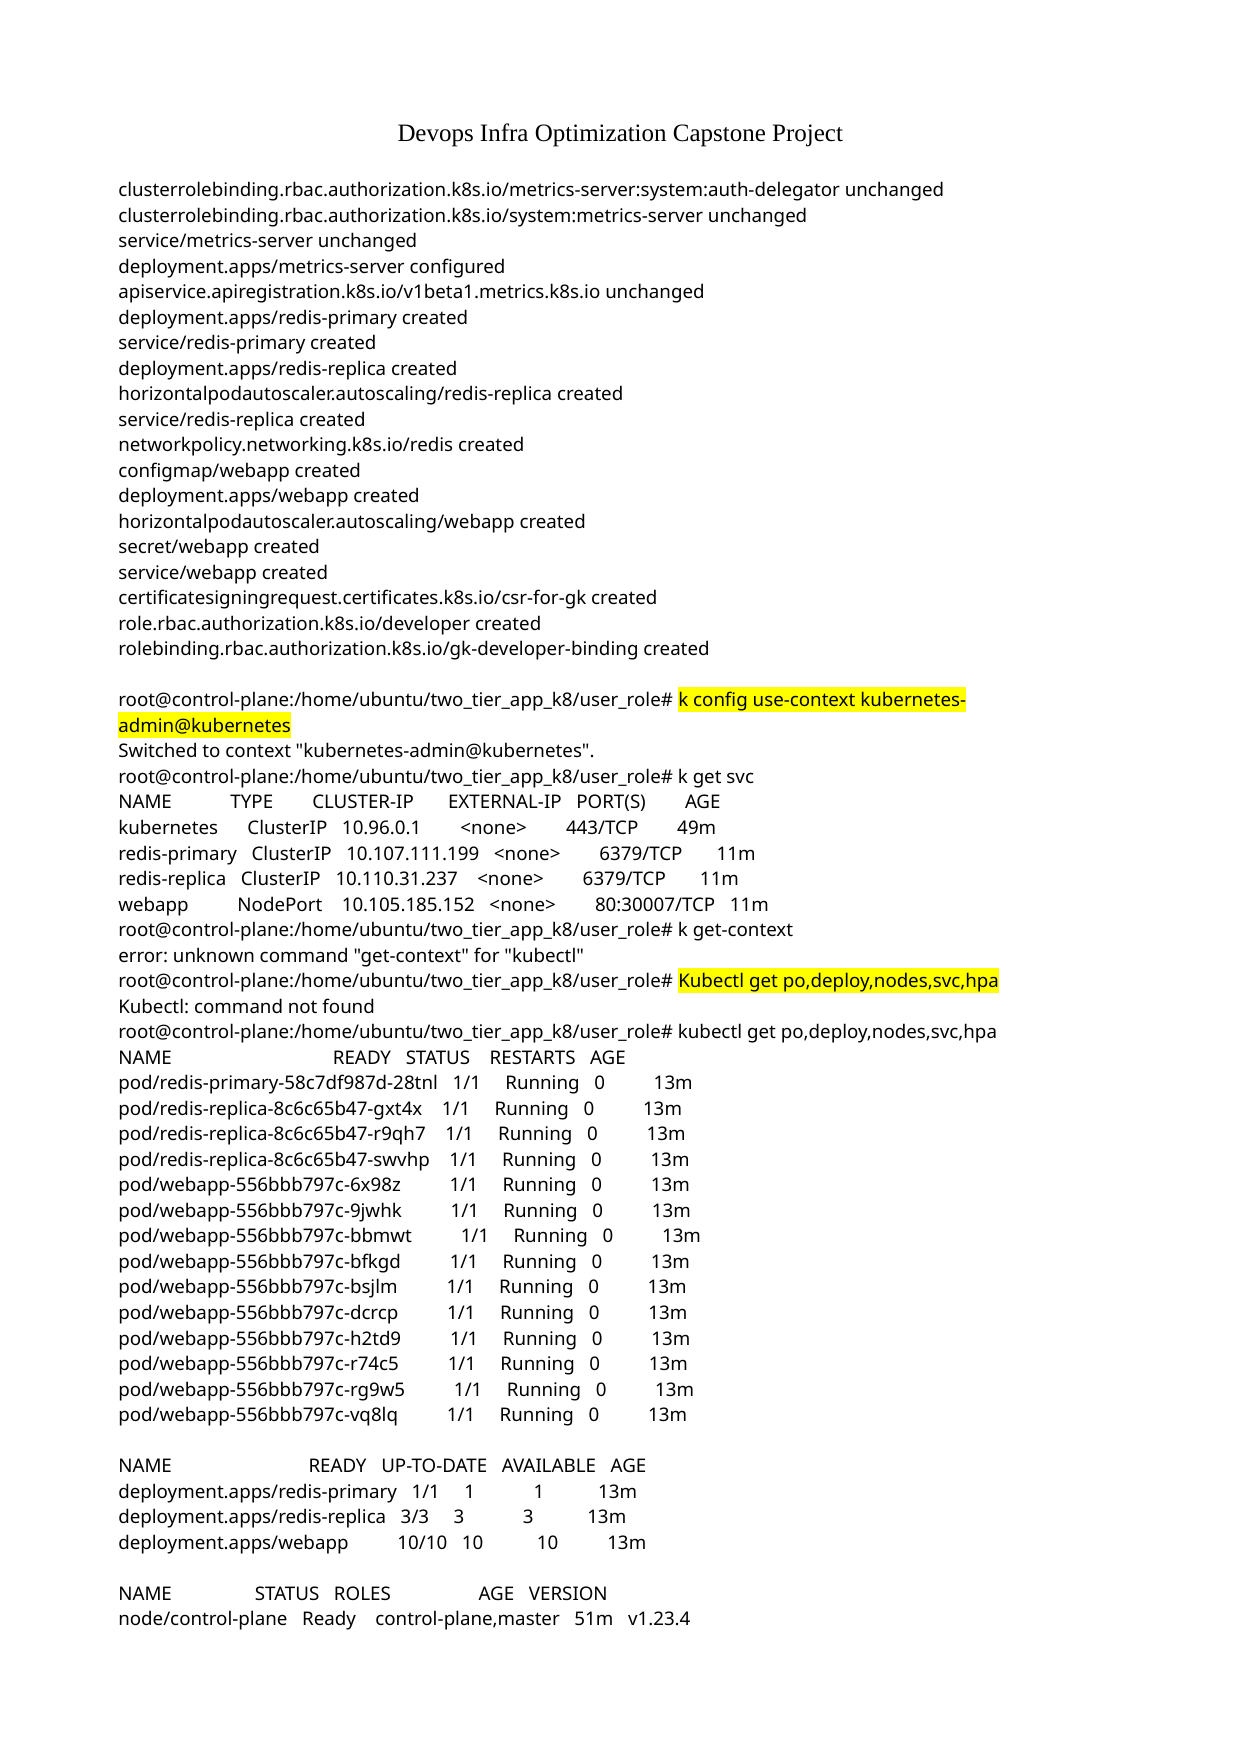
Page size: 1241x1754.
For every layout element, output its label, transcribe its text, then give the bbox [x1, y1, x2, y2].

text secret/webapp created [118, 534, 1122, 559]
text Kubectl: command not found [118, 993, 1122, 1018]
text horizontalpodautoscaler.autoscaling/webapp created [118, 508, 1122, 534]
text root@control-plane:/home/ubuntu/two_tier_app_k8/user_role# kubectl get po,deploy,nodes,svc,hpa [118, 1018, 1122, 1044]
text pod/webapp-556bbb797c-rg9w5 1/1 Running 0 13m [118, 1376, 1122, 1401]
text Switched to context "kubernetes-admin@kubernetes". [118, 738, 1122, 763]
text NAME TYPE CLUSTER-IP EXTERNAL-IP PORT(S) AGE [118, 789, 1122, 814]
text networkpolicy.networking.k8s.io/redis created [118, 432, 1122, 457]
text service/metrics-server unchanged [118, 227, 1122, 253]
text pod/webapp-556bbb797c-6x98z 1/1 Running 0 13m [118, 1172, 1122, 1197]
text root@control-plane:/home/ubuntu/two_tier_app_k8/user_role# k get-context [118, 916, 1122, 942]
text pod/redis-primary-58c7df987d-28tnl 1/1 Running 0 13m [118, 1069, 1122, 1095]
text pod/webapp-556bbb797c-9jwhk 1/1 Running 0 13m [118, 1197, 1122, 1223]
text pod/webapp-556bbb797c-dcrcp 1/1 Running 0 13m [118, 1299, 1122, 1325]
text pod/redis-replica-8c6c65b47-gxt4x 1/1 Running 0 13m [118, 1095, 1122, 1121]
text webapp NodePort 10.105.185.152 <none> 80:30007/TCP 11m [118, 891, 1122, 916]
text kubernetes ClusterIP 10.96.0.1 <none> 443/TCP 49m [118, 814, 1122, 840]
text service/redis-replica created [118, 406, 1122, 432]
text pod/webapp-556bbb797c-bfkgd 1/1 Running 0 13m [118, 1248, 1122, 1274]
text clusterrolebinding.rbac.authorization.k8s.io/system:metrics-server unchanged [118, 202, 1122, 227]
text deployment.apps/redis-replica 3/3 3 3 13m [118, 1503, 1122, 1529]
text redis-replica ClusterIP 10.110.31.237 <none> 6379/TCP 11m [118, 865, 1122, 891]
text service/redis-primary created [118, 329, 1122, 355]
text horizontalpodautoscaler.autoscaling/redis-replica created [118, 381, 1122, 406]
text pod/redis-replica-8c6c65b47-swvhp 1/1 Running 0 13m [118, 1146, 1122, 1172]
text NAME STATUS ROLES AGE VERSION [118, 1580, 1122, 1606]
text pod/webapp-556bbb797c-bbmwt 1/1 Running 0 13m [118, 1223, 1122, 1248]
text pod/webapp-556bbb797c-bsjlm 1/1 Running 0 13m [118, 1274, 1122, 1299]
text pod/redis-replica-8c6c65b47-r9qh7 1/1 Running 0 13m [118, 1121, 1122, 1146]
text deployment.apps/metrics-server configured [118, 253, 1122, 278]
text NAME READY UP-TO-DATE AVAILABLE AGE [118, 1452, 1122, 1478]
text deployment.apps/webapp created [118, 483, 1122, 508]
text deployment.apps/redis-primary 1/1 1 1 13m [118, 1478, 1122, 1503]
text certificatesigningrequest.certificates.k8s.io/csr-for-gk created [118, 585, 1122, 610]
text service/webapp created [118, 559, 1122, 585]
text pod/webapp-556bbb797c-vq8lq 1/1 Running 0 13m [118, 1401, 1122, 1427]
text apiservice.apiregistration.k8s.io/v1beta1.metrics.k8s.io unchanged [118, 278, 1122, 304]
text error: unknown command "get-context" for "kubectl" [118, 942, 1122, 967]
text pod/webapp-556bbb797c-h2td9 1/1 Running 0 13m [118, 1325, 1122, 1350]
text root@control-plane:/home/ubuntu/two_tier_app_k8/user_role# k config use-context kubernetes-admin@kubernetes [118, 687, 1122, 738]
text NAME READY STATUS RESTARTS AGE [118, 1044, 1122, 1069]
text pod/webapp-556bbb797c-r74c5 1/1 Running 0 13m [118, 1350, 1122, 1376]
text root@control-plane:/home/ubuntu/two_tier_app_k8/user_role# k get svc [118, 763, 1122, 789]
text deployment.apps/webapp 10/10 10 10 13m [118, 1529, 1122, 1554]
text redis-primary ClusterIP 10.107.111.199 <none> 6379/TCP 11m [118, 840, 1122, 865]
text clusterrolebinding.rbac.authorization.k8s.io/metrics-server:system:auth-delegator unchanged [118, 176, 1122, 202]
text node/control-plane Ready control-plane,master 51m v1.23.4 [118, 1606, 1122, 1631]
text deployment.apps/redis-primary created [118, 304, 1122, 329]
text rolebinding.rbac.authorization.k8s.io/gk-developer-binding created [118, 636, 1122, 661]
text root@control-plane:/home/ubuntu/two_tier_app_k8/user_role# Kubectl get po,deploy,nodes,svc,hpa [118, 967, 1122, 993]
text role.rbac.authorization.k8s.io/developer created [118, 610, 1122, 636]
text configmap/webapp created [118, 457, 1122, 483]
text deployment.apps/redis-replica created [118, 355, 1122, 381]
